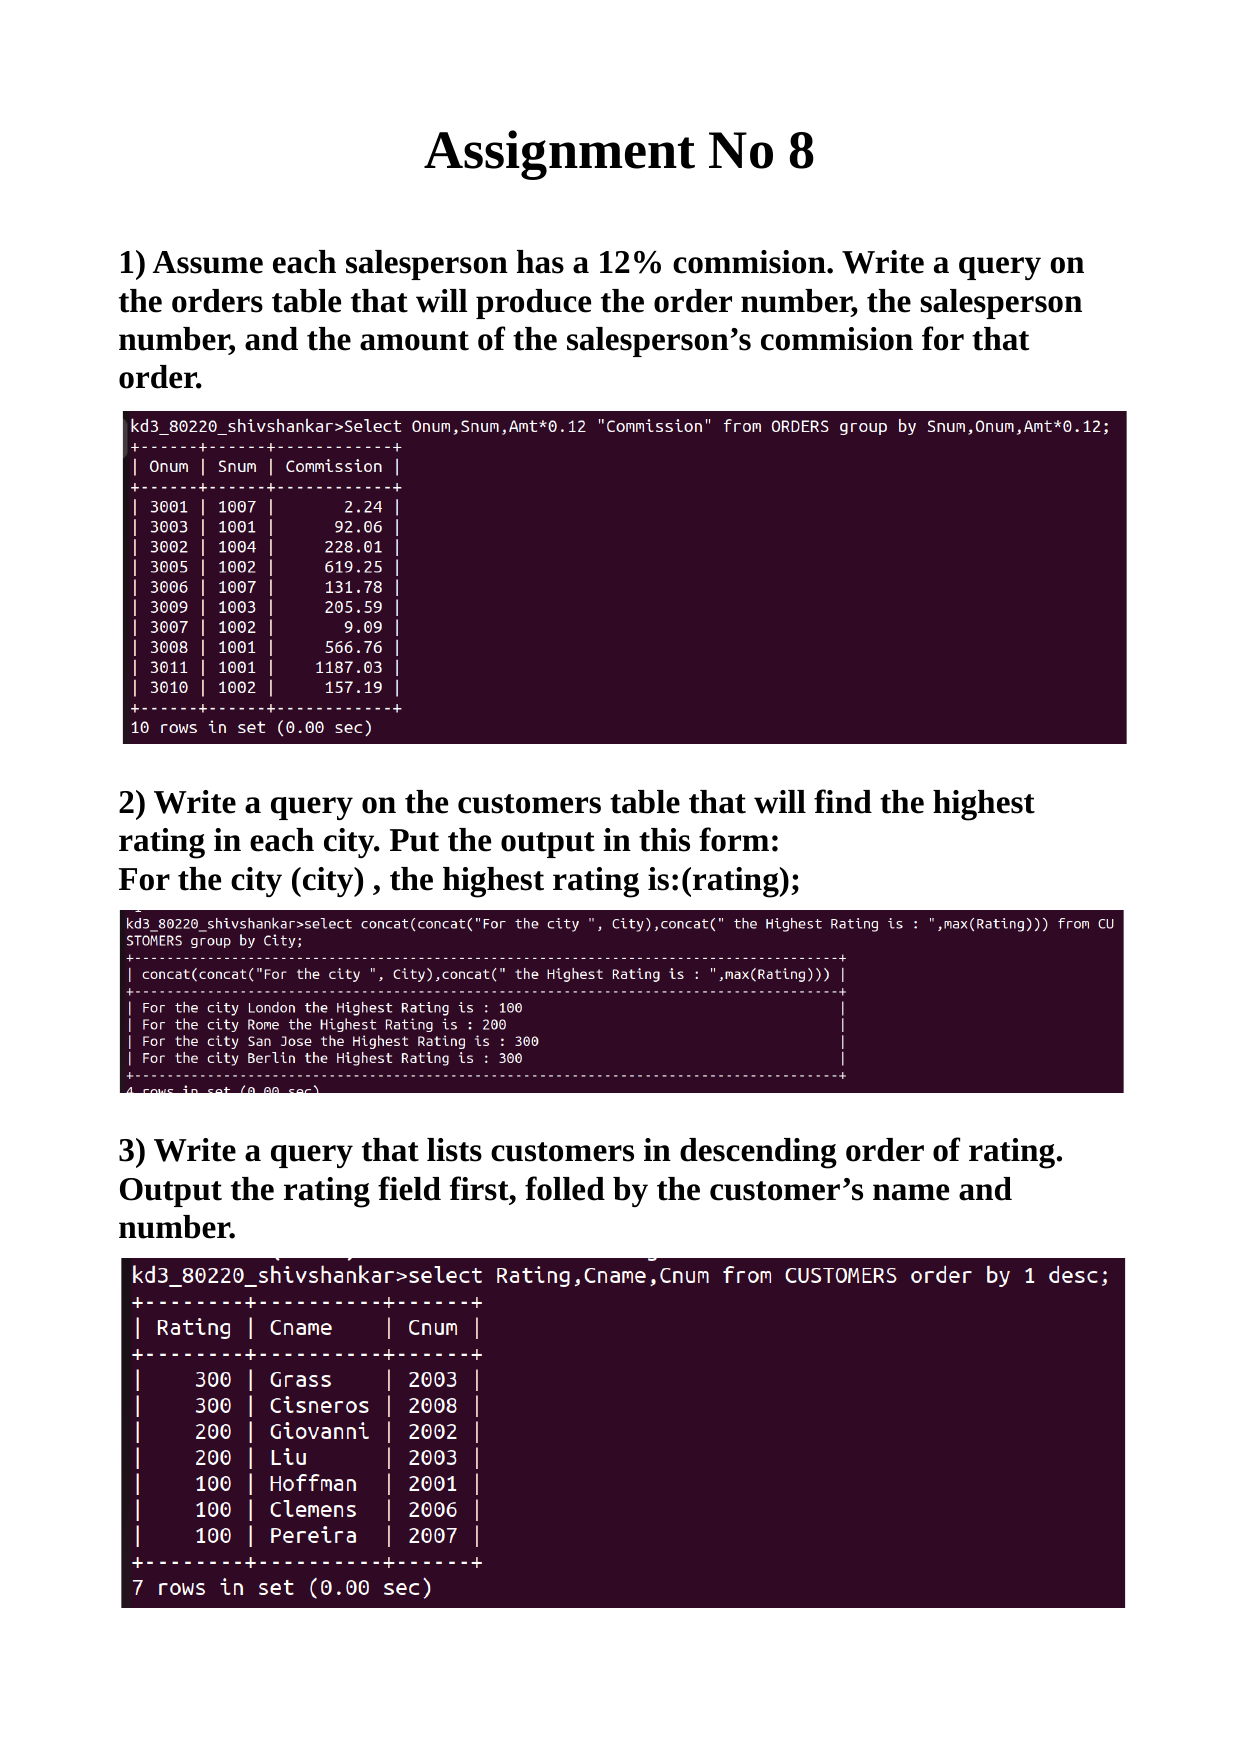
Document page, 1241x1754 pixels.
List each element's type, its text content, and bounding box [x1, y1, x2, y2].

picture [122, 411, 1127, 744]
text For the city (city) , the highest rating is:(rating); [118, 859, 1122, 897]
text 1) Assume each salesperson has a 12% commision. Write a query on the orders table that will produce the order number, the salesperson number, and the amount of the salesperson’s commision for that order. [118, 243, 1122, 396]
text 3) Write a query that lists customers in descending order of rating. Output the rating field first, folled by the customer’s name and number. [118, 1131, 1122, 1246]
text Assignment No 8 [118, 118, 1122, 180]
text 2) Write a query on the customers table that will find the highest rating in each city. Put the output in this form: [118, 782, 1122, 859]
picture [119, 910, 1124, 1093]
picture [121, 1258, 1126, 1608]
